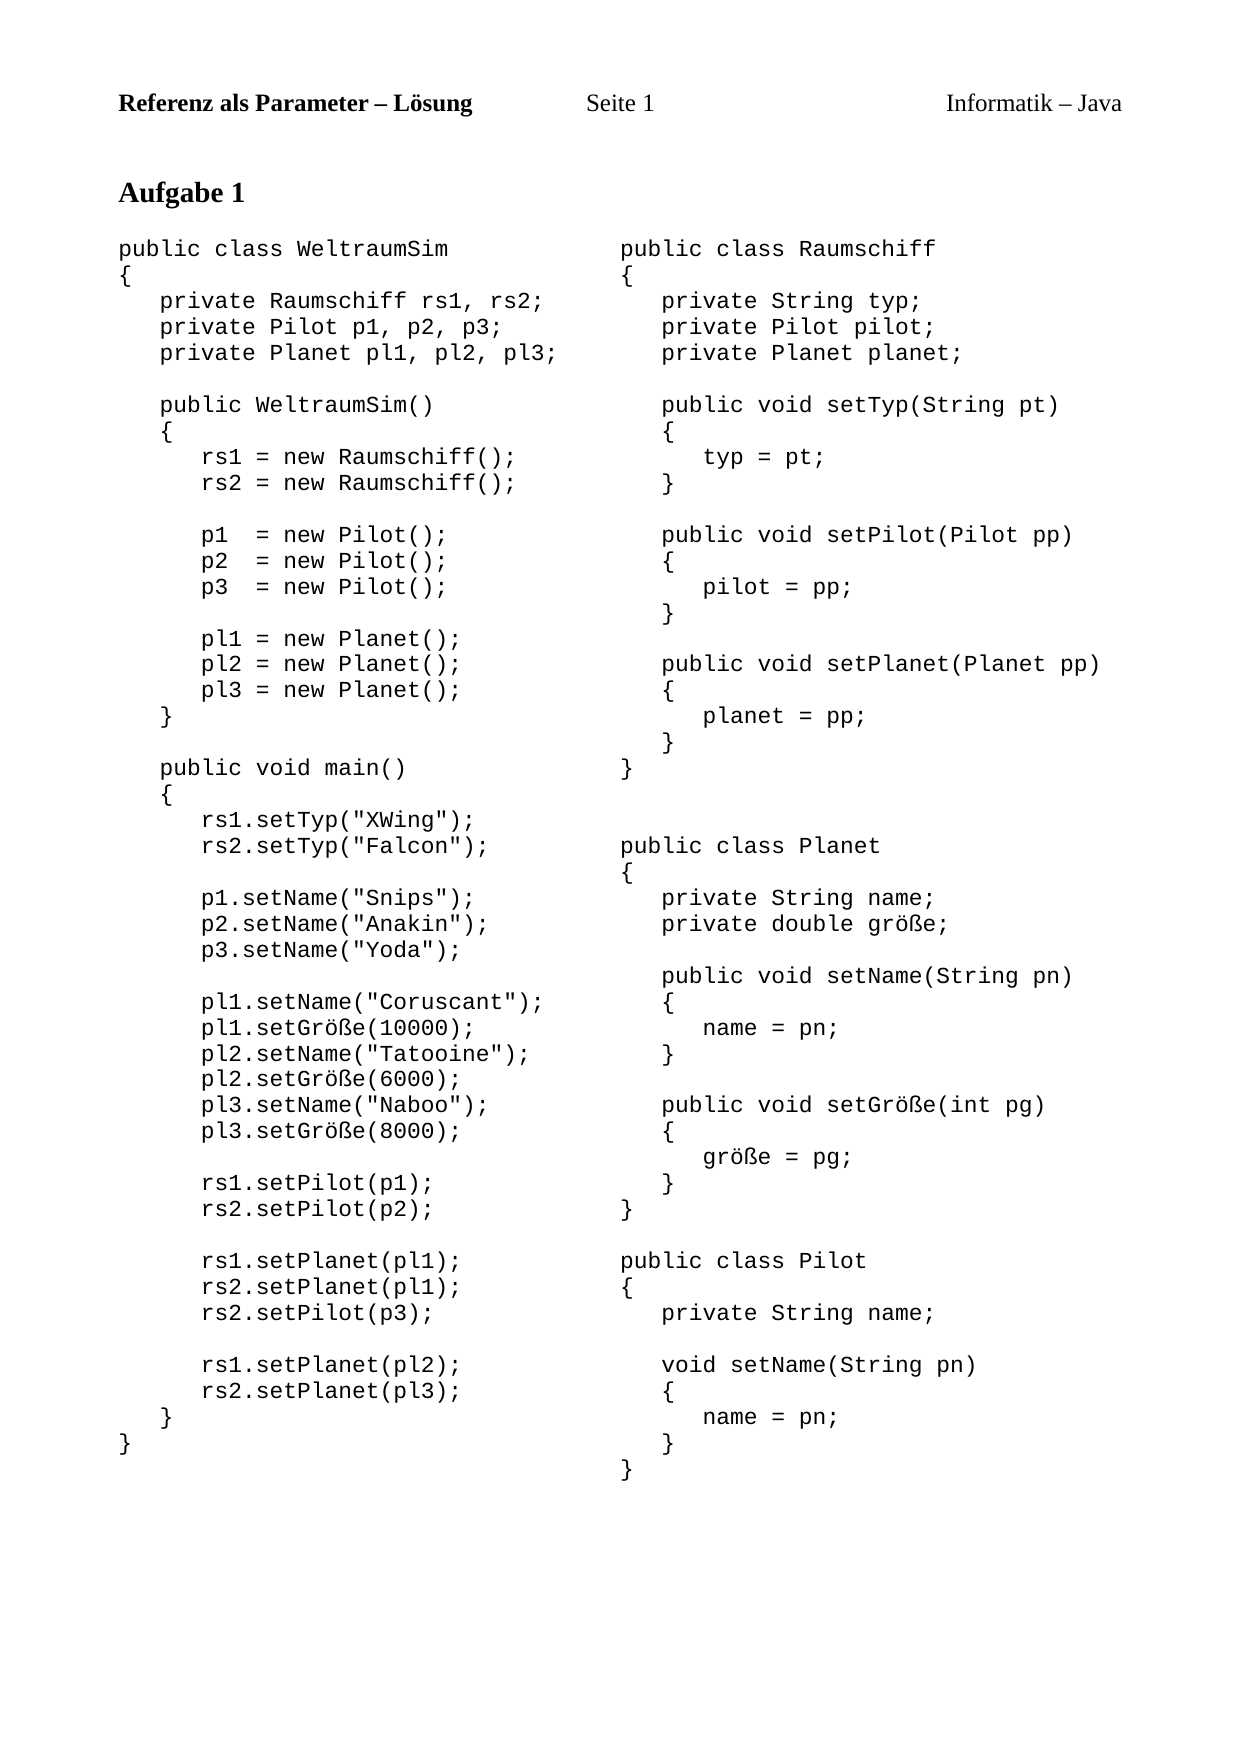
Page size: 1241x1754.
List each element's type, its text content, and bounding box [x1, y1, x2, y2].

table_header public class WeltraumSim { private Raumschiff rs1, rs2; private Pilot p1, p2, p3; private Planet pl1, pl2, pl3; public WeltraumSim() { rs1 = new Raumschiff(); rs2 = new Raumschiff(); p1 = new Pilot(); p2 = new Pilot(); p3 = new Pilot(); pl1 = new Planet(); pl2 = new Planet(); pl3 = new Planet(); } public void main() { rs1.setTyp("XWing"); rs2.setTyp("Falcon"); p1.setName("Snips"); p2.setName("Anakin"); p3.setName("Yoda"); pl1.setName("Coruscant"); pl1.setGröße(10000); pl2.setName("Tatooine"); pl2.setGröße(6000); pl3.setName("Naboo"); pl3.setGröße(8000); rs1.setPilot(p1); rs2.setPilot(p2); rs1.setPlanet(pl1); rs2.setPlanet(pl1); rs2.setPilot(p3); rs1.setPlanet(pl2); rs2.setPlanet(pl3); } } [118, 238, 620, 1483]
text Aufgabe 1 [118, 176, 1122, 209]
table_header public class Raumschiff { private String typ; private Pilot pilot; private Planet planet; public void setTyp(String pt) { typ = pt; } public void setPilot(Pilot pp) { pilot = pp; } public void setPlanet(Planet pp) { planet = pp; } } public class Planet { private String name; private double größe; public void setName(String pn) { name = pn; } public void setGröße(int pg) { größe = pg; } } public class Pilot { private String name; void setName(String pn) { name = pn; } } [620, 238, 1122, 1483]
